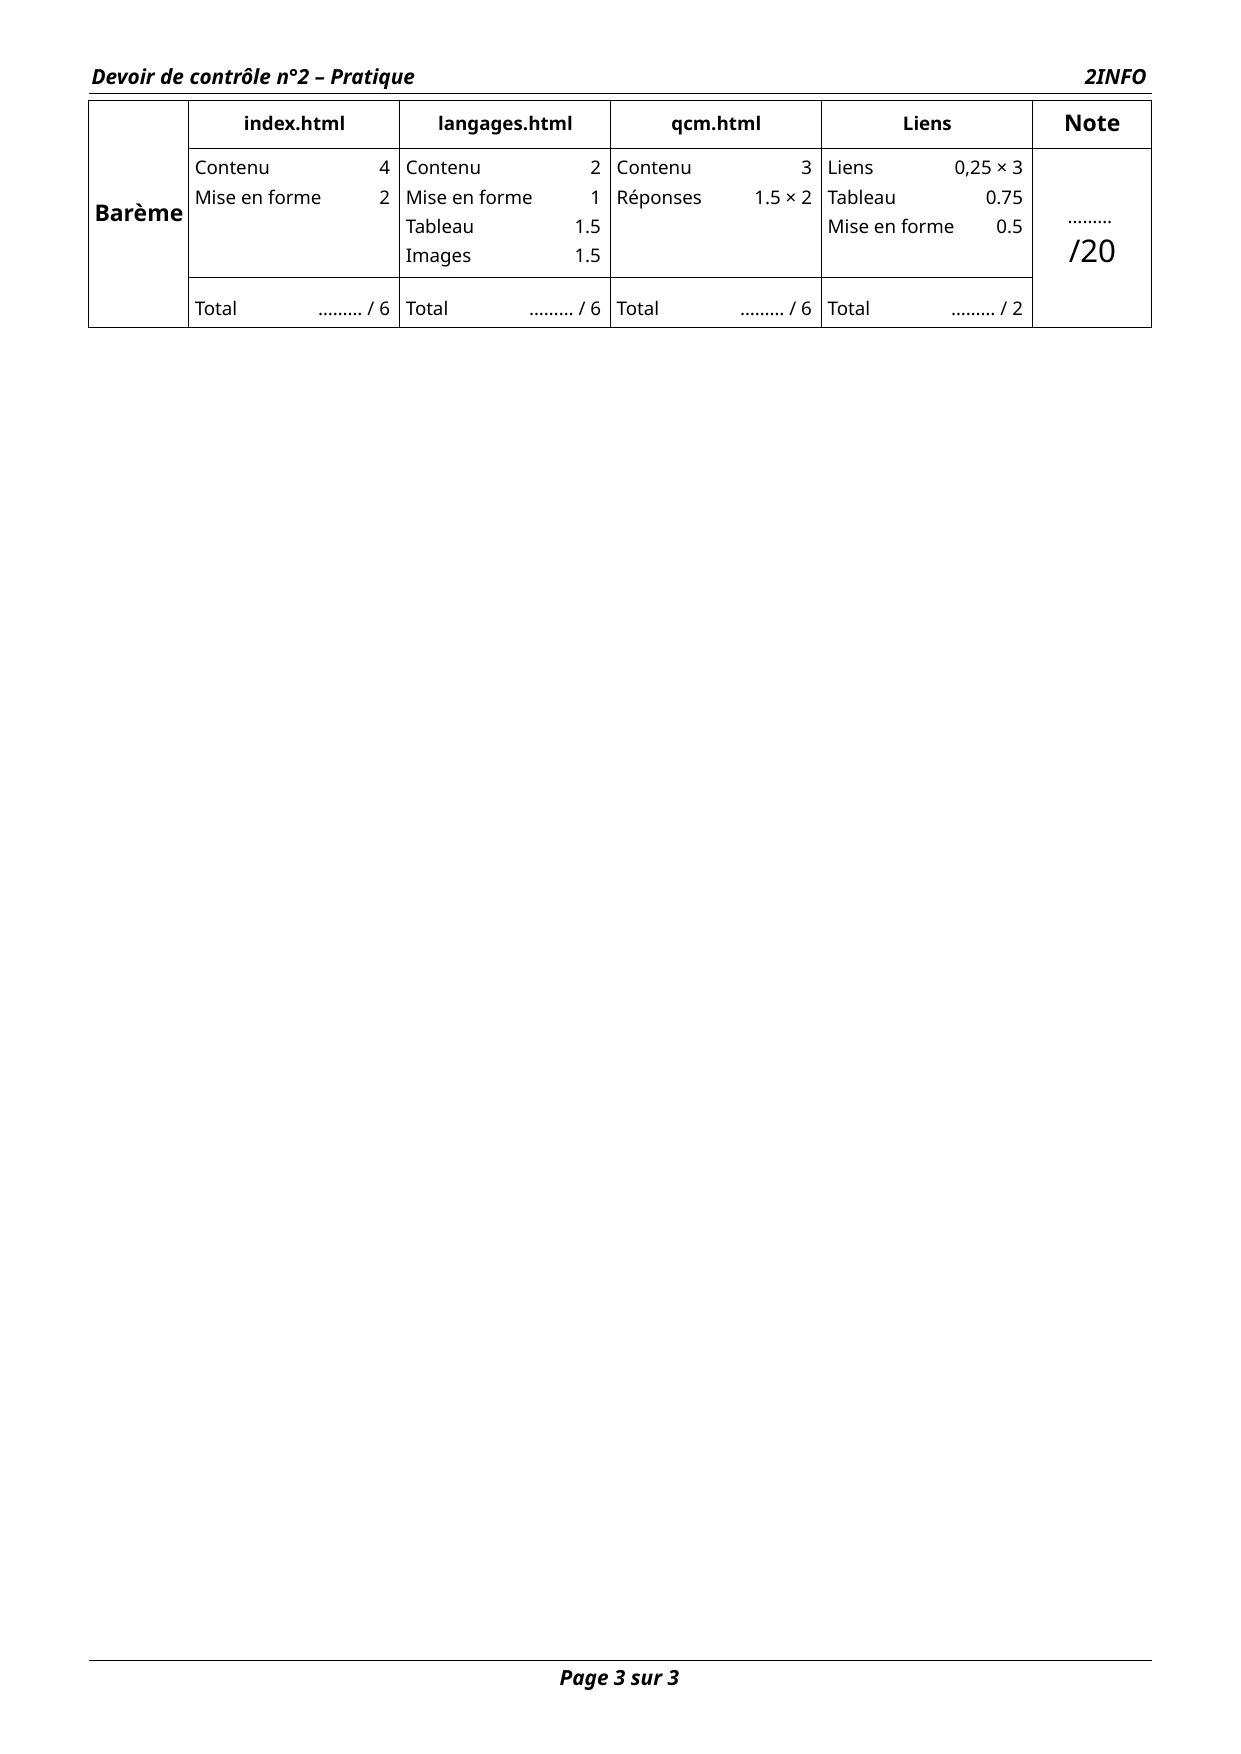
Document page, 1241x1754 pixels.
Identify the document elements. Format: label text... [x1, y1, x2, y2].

table_cell Contenu 2 Mise en forme 1 Tableau 1.5 Images 1.5 [400, 149, 610, 277]
table_cell Contenu 4 Mise en forme 2 [189, 149, 399, 277]
table_cell Total ……… / 2 [822, 278, 1032, 327]
table_header index.html [189, 101, 399, 148]
table_header qcm.html [611, 101, 821, 148]
table_header langages.html [400, 101, 610, 148]
table_cell Total ……… / 6 [400, 278, 610, 327]
table_header Barème [89, 101, 188, 327]
table_cell Contenu 3 Réponses 1.5 × 2 [611, 149, 821, 277]
table_cell Total ……… / 6 [189, 278, 399, 327]
table_header Liens [822, 101, 1032, 148]
table_cell Liens 0,25 × 3 Tableau 0.75 Mise en forme 0.5 [822, 149, 1032, 277]
table_header Note [1033, 101, 1151, 148]
table_cell ……… /20 [1033, 149, 1151, 327]
table_cell Total ……… / 6 [611, 278, 821, 327]
